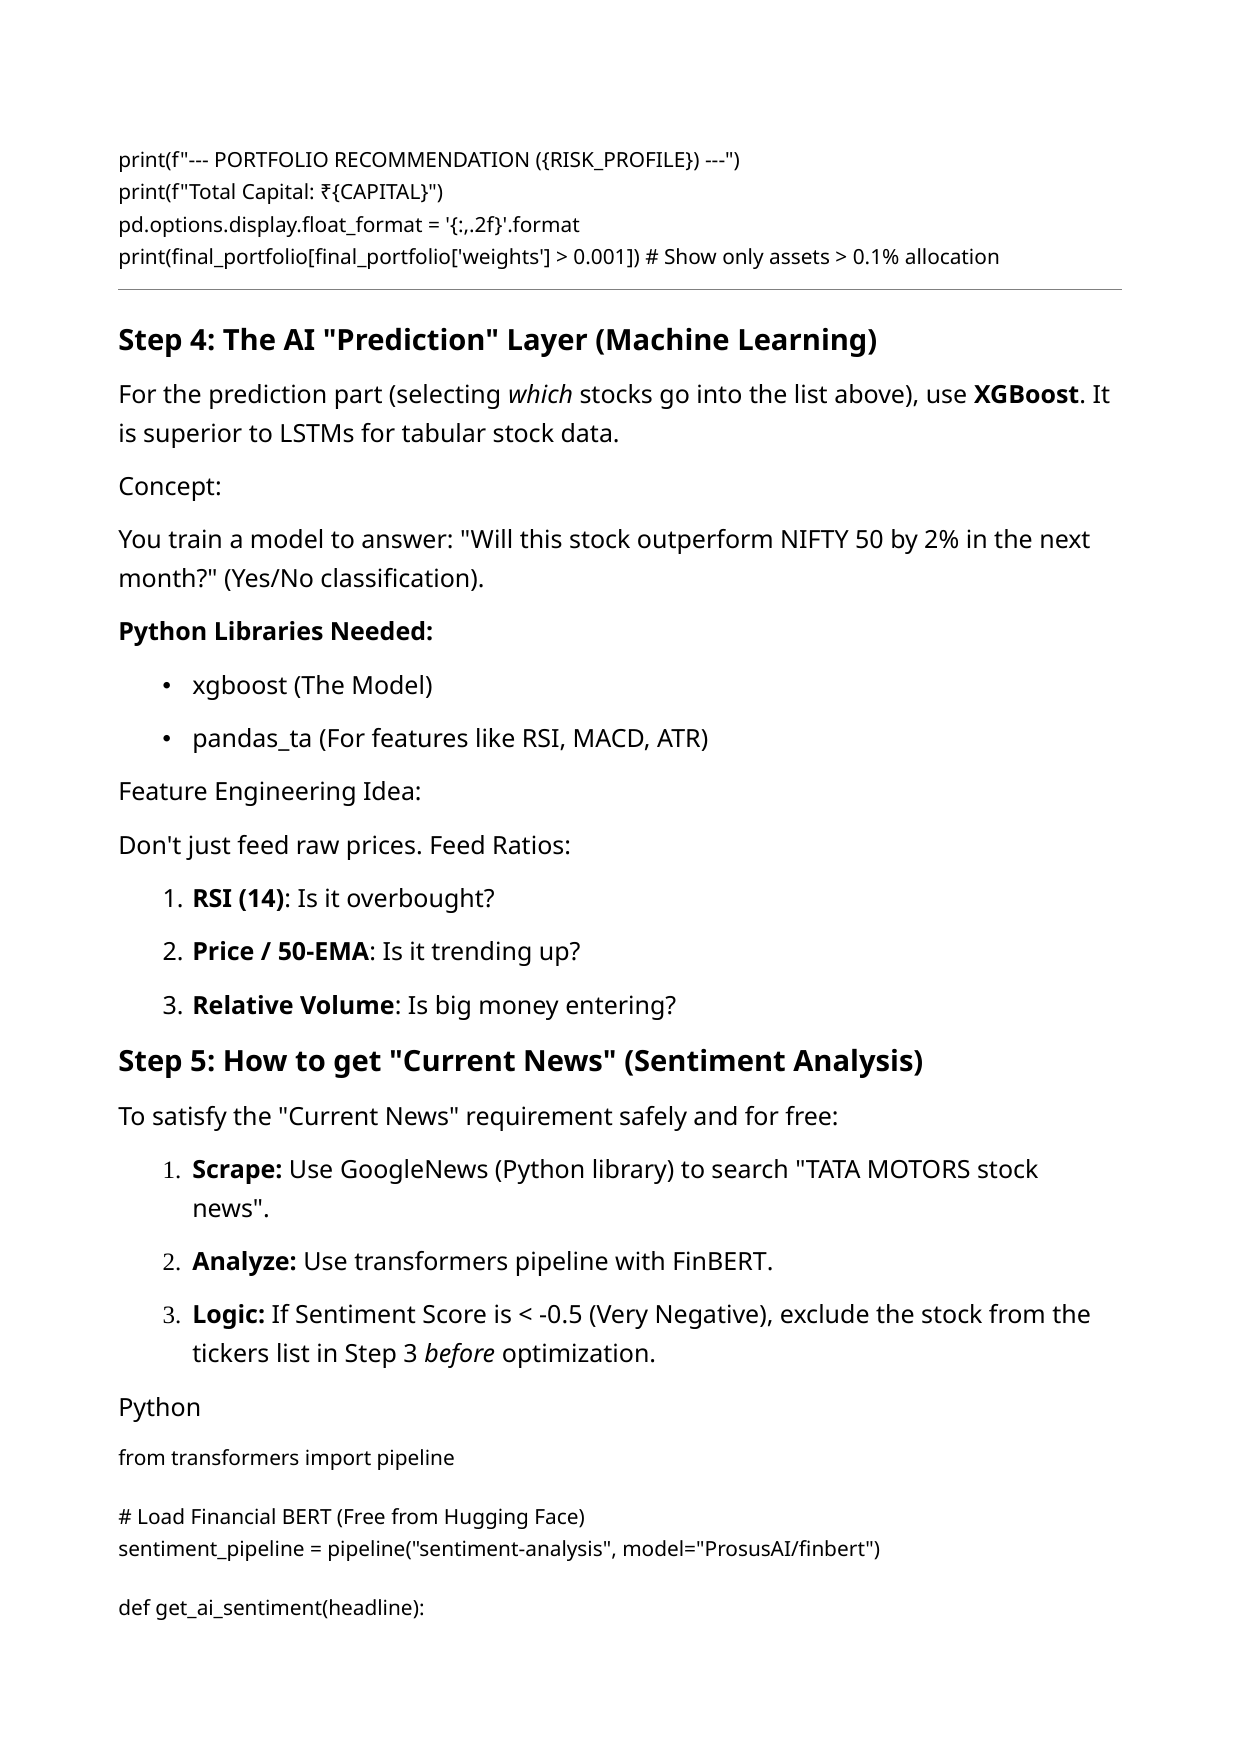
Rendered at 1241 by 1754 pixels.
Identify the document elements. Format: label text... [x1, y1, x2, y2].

subtitle Step 4: The AI "Prediction" Layer (Machine Learning) [118, 319, 1122, 358]
list Logic: If Sentiment Score is < -0.5 (Very Negative), exclude the stock from the tickers list in Step 3 before optimization. [162, 1297, 1122, 1370]
text You train a model to answer: "Will this stock outperform NIFTY 50 by 2% in the next month?" (Yes/No classification). [118, 522, 1122, 595]
text pd.options.display.float_format = '{:,.2f}'.format [118, 210, 1122, 238]
text Python Libraries Needed: [118, 614, 1122, 648]
text print(final_portfolio[final_portfolio['weights'] > 0.001]) # Show only assets > 0.1% allocation [118, 242, 1122, 271]
text print(f"--- PORTFOLIO RECOMMENDATION ({RISK_PROFILE}) ---") [118, 145, 1122, 173]
text sentiment_pipeline = pipeline("sentiment-analysis", model="ProsusAI/finbert") [118, 1534, 1122, 1563]
subtitle Step 5: How to get "Current News" (Sentiment Analysis) [118, 1041, 1122, 1080]
list RSI (14): Is it overbought? [162, 881, 1122, 915]
text # Load Financial BERT (Free from Hugging Face) [118, 1502, 1122, 1530]
list Relative Volume: Is big money entering? [162, 987, 1122, 1021]
list Price / 50-EMA: Is it trending up? [162, 934, 1122, 968]
text Python [118, 1389, 1122, 1423]
text Concept: [118, 469, 1122, 503]
list Scrape: Use GoogleNews (Python library) to search "TATA MOTORS stock news". [162, 1152, 1122, 1224]
text def get_ai_sentiment(headline): [118, 1593, 1122, 1622]
text To satisfy the "Current News" requirement safely and for free: [118, 1098, 1122, 1132]
text Feature Engineering Idea: [118, 774, 1122, 808]
text from transformers import pipeline [118, 1443, 1122, 1471]
text print(f"Total Capital: ₹{CAPITAL}") [118, 177, 1122, 206]
text For the prediction part (selecting which stocks go into the list above), use XGBoost. It is superior to LSTMs for tabular stock data. [118, 377, 1122, 449]
text Don't just feed raw prices. Feed Ratios: [118, 827, 1122, 861]
list xgboost (The Model) [162, 667, 1122, 701]
list pandas_ta (For features like RSI, MACD, ATR) [162, 721, 1122, 755]
list Analyze: Use transformers pipeline with FinBERT. [162, 1244, 1122, 1278]
